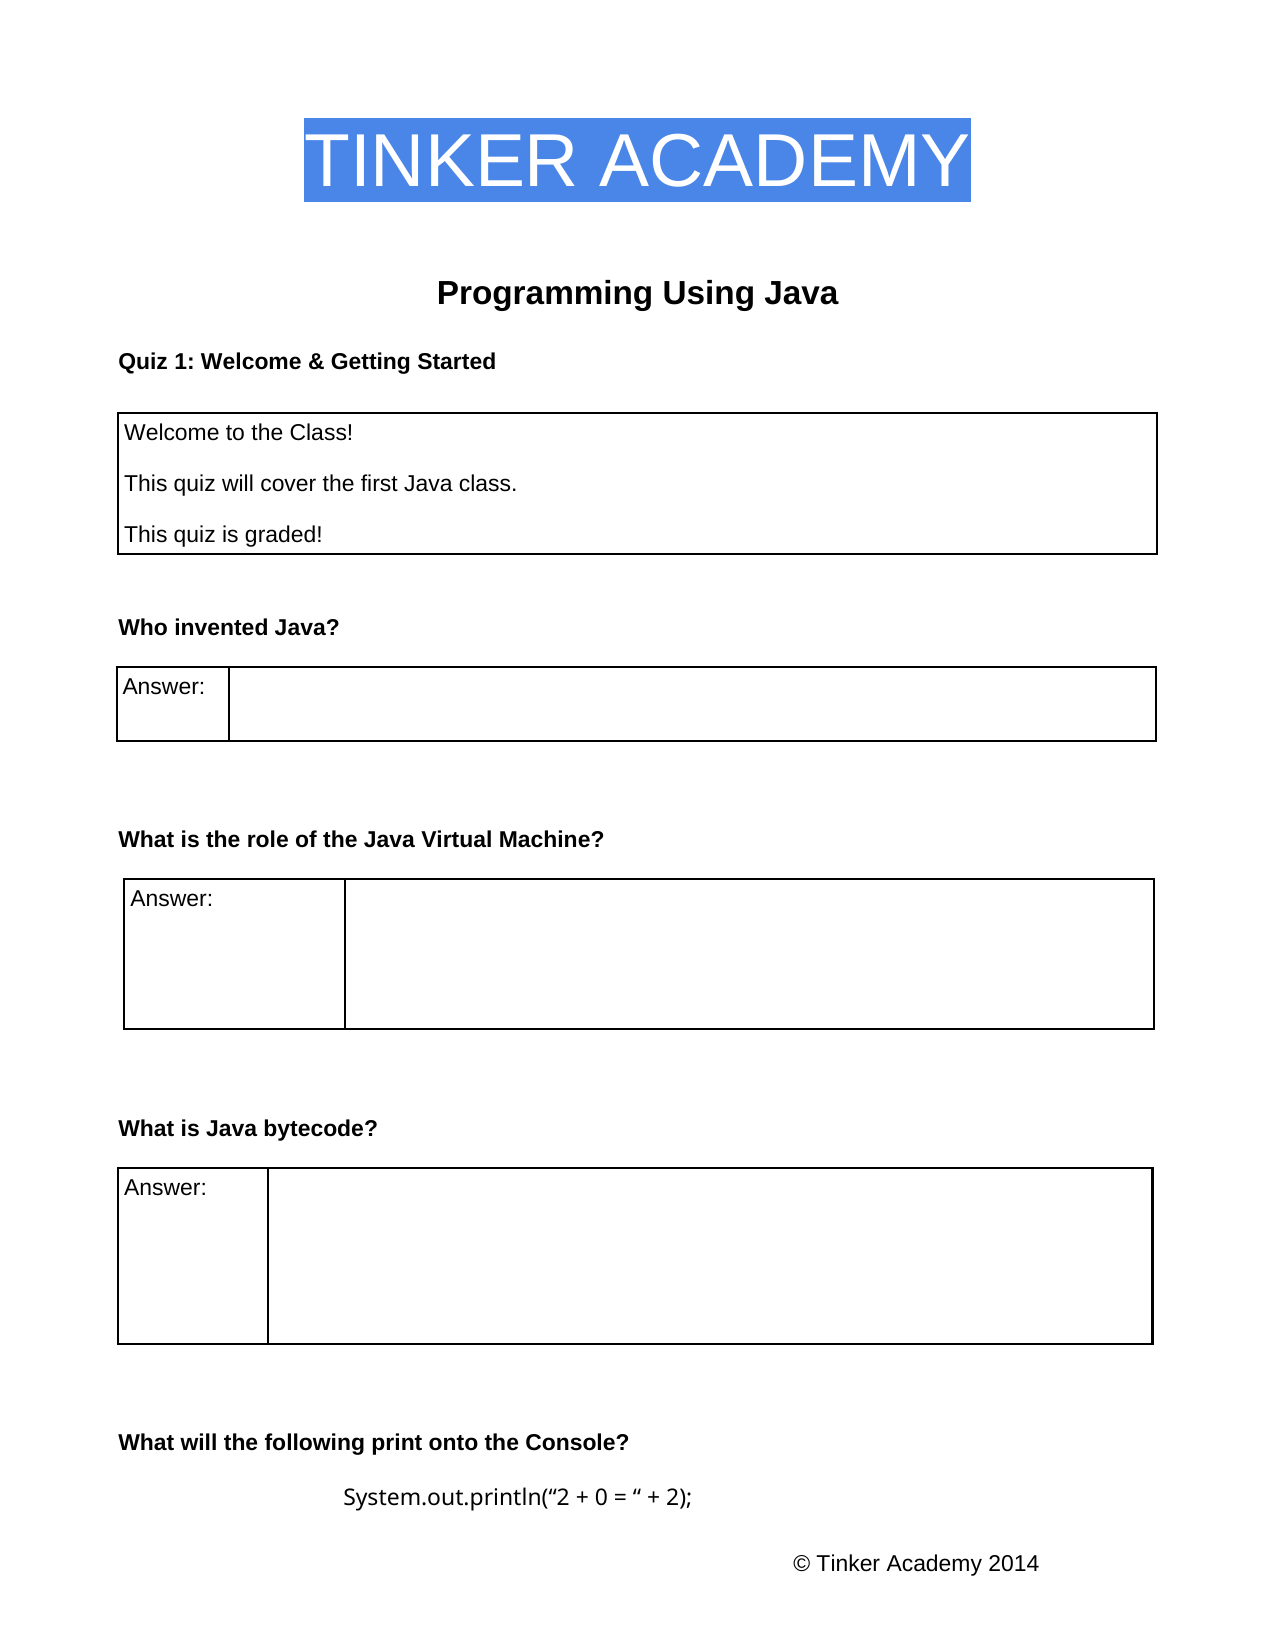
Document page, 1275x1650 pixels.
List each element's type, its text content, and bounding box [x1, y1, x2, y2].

table_header [346, 880, 1153, 1028]
text System.out.println(“2 + 0 = “ + 2); [268, 1481, 1157, 1512]
table_header Welcome to the Class! This quiz will cover the first Java class. This quiz is graded! [119, 414, 1156, 553]
text TINKER ACADEMY [118, 118, 1157, 202]
text Who invented Java? [118, 615, 1157, 641]
text What is Java bytecode? [118, 1116, 1157, 1141]
table_header Answer: [118, 668, 228, 739]
table_header Answer: [125, 880, 344, 1028]
text Quiz 1: Welcome & Getting Started [118, 349, 1157, 374]
text What is the role of the Java Virtual Machine? [118, 827, 1157, 852]
table_header [269, 1169, 1151, 1343]
text Programming Using Java [118, 274, 1157, 311]
table_header Answer: [119, 1169, 267, 1343]
text What will the following print onto the Console? [118, 1430, 1157, 1456]
table_header [230, 668, 1155, 739]
